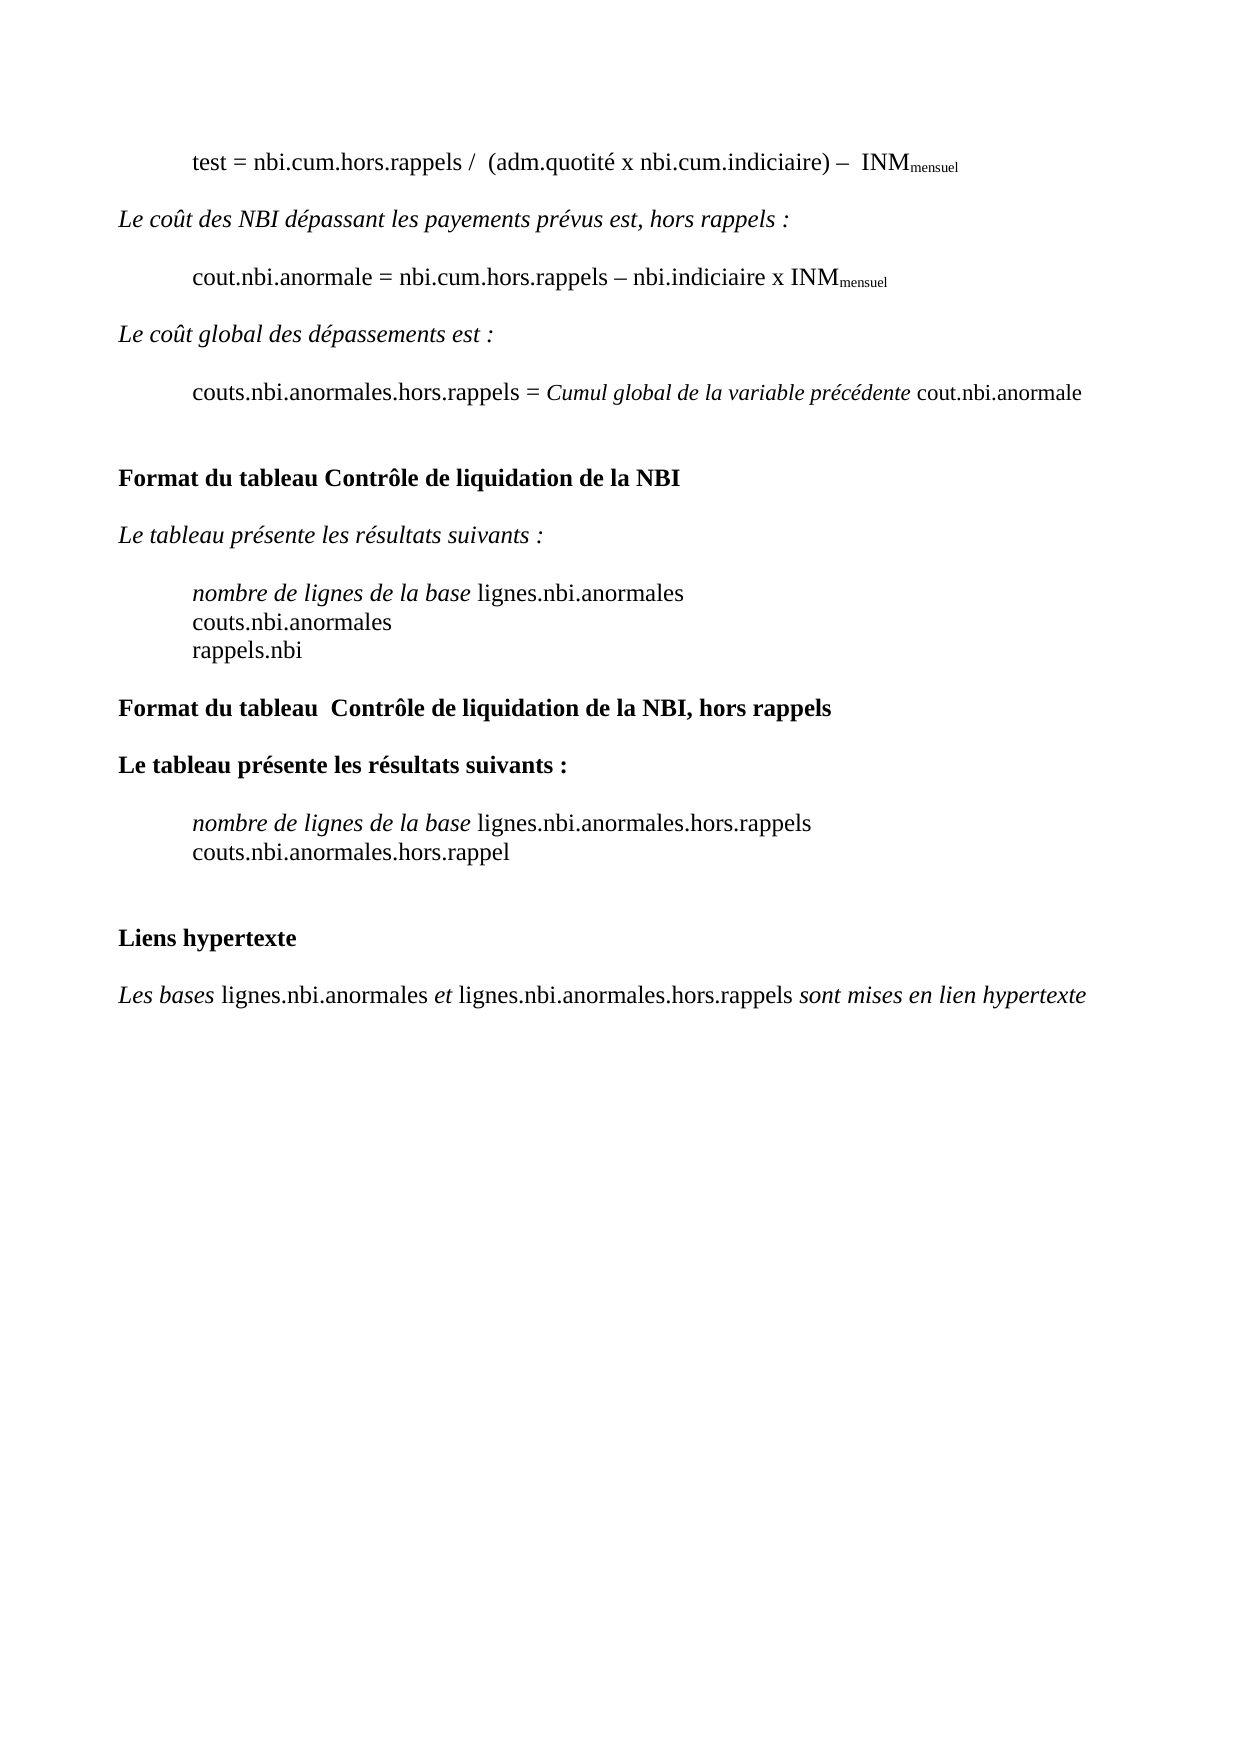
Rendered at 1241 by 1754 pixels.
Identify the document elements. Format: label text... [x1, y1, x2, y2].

text cout.nbi.anormale = nbi.cum.hors.rappels – nbi.indiciaire x INMmensuel [192, 262, 1122, 291]
text nombre de lignes de la base lignes.nbi.anormales [192, 578, 1122, 607]
text couts.nbi.anormales.hors.rappel [192, 837, 1122, 866]
text Le tableau présente les résultats suivants : [118, 521, 1122, 549]
text rappels.nbi [192, 636, 1122, 664]
text Les bases lignes.nbi.anormales et lignes.nbi.anormales.hors.rappels sont mises en lien hypertexte [118, 981, 1122, 1009]
text Le tableau présente les résultats suivants : [118, 751, 1122, 779]
text Le coût des NBI dépassant les payements prévus est, hors rappels : [118, 204, 1122, 233]
text Format du tableau Contrôle de liquidation de la NBI [118, 463, 1122, 492]
text Le coût global des dépassements est : [118, 319, 1122, 348]
text couts.nbi.anormales [192, 607, 1122, 636]
text couts.nbi.anormales.hors.rappels = Cumul global de la variable précédente cout.nbi.anormale [192, 377, 1122, 406]
text test = nbi.cum.hors.rappels / (adm.quotité x nbi.cum.indiciaire) – INMmensuel [192, 147, 1122, 176]
text Format du tableau Contrôle de liquidation de la NBI, hors rappels [118, 693, 1122, 722]
text nombre de lignes de la base lignes.nbi.anormales.hors.rappels [192, 808, 1122, 837]
text Liens hypertexte [118, 923, 1122, 952]
